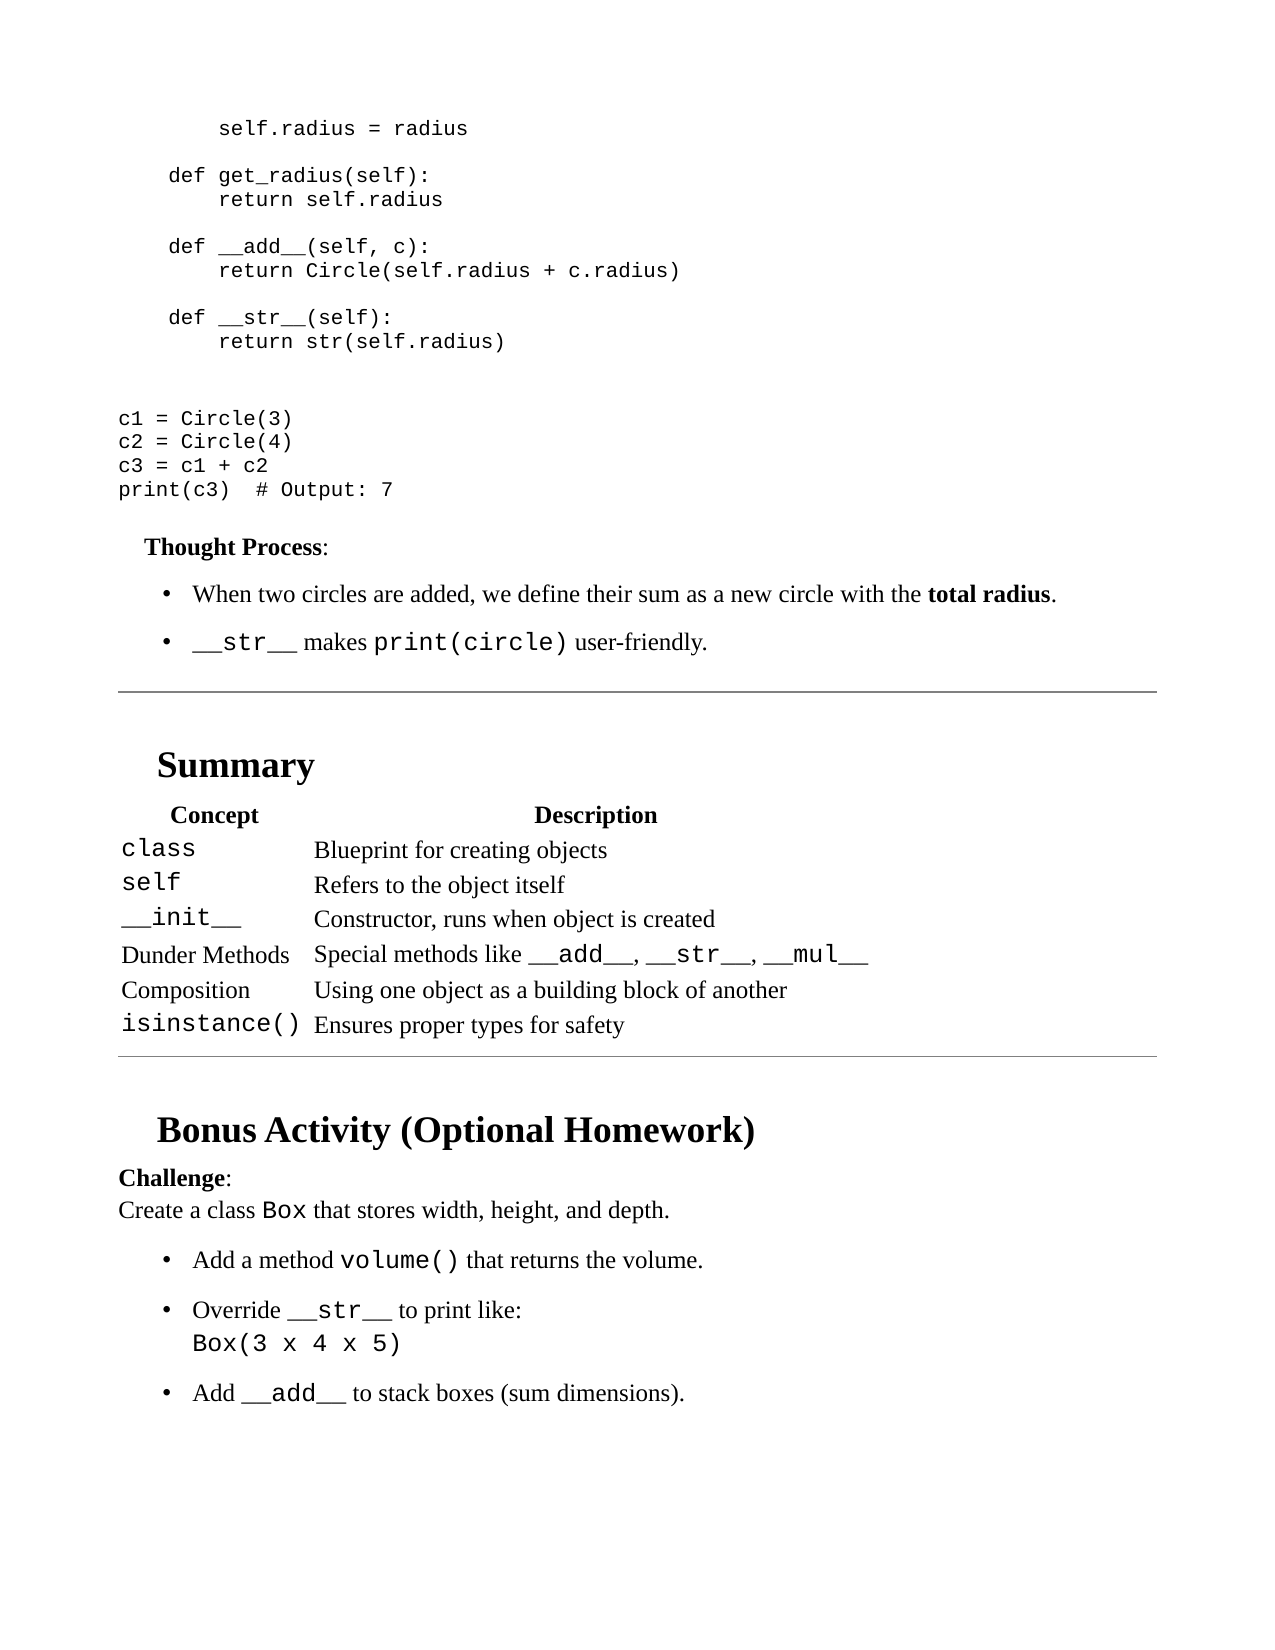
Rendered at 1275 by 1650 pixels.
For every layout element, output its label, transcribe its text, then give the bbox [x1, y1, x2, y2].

text c1 = Circle(3) [118, 408, 1157, 431]
subtitle 🧩 Bonus Activity (Optional Homework) [118, 1107, 1157, 1150]
list Override __str__ to print like: Box(3 x 4 x 5) [162, 1296, 1157, 1359]
table_cell __init__ [118, 901, 311, 936]
text c2 = Circle(4) [118, 431, 1157, 455]
text return str(self.radius) [118, 331, 1157, 354]
subtitle 🧾 Summary [118, 742, 1157, 785]
list When two circles are added, we define their sum as a new circle with the total radius. [162, 579, 1157, 608]
text return Circle(self.radius + c.radius) [118, 260, 1157, 284]
list __str__ makes print(circle) user-friendly. [162, 627, 1157, 658]
table_cell Using one object as a building block of another [311, 973, 881, 1007]
list Add __add__ to stack boxes (sum dimensions). [162, 1378, 1157, 1408]
text return self.radius [118, 189, 1157, 213]
text def __str__(self): [118, 307, 1157, 331]
table_cell self [118, 867, 311, 901]
table_cell Composition [118, 973, 311, 1007]
text Challenge: Create a class Box that stores width, height, and depth. [118, 1163, 1157, 1226]
text self.radius = radius [118, 118, 1157, 142]
table_cell Blueprint for creating objects [311, 832, 881, 867]
table_header Concept [118, 798, 311, 832]
text def get_radius(self): [118, 165, 1157, 189]
table_cell Refers to the object itself [311, 867, 881, 901]
text print(c3) # Output: 7 [118, 479, 1157, 502]
table_cell Ensures proper types for safety [311, 1007, 881, 1042]
text 🧠 Thought Process: [118, 532, 1157, 561]
table_cell Dunder Methods [118, 936, 311, 973]
table_cell Constructor, runs when object is created [311, 901, 881, 936]
text c3 = c1 + c2 [118, 455, 1157, 479]
table_header Description [311, 798, 881, 832]
list Add a method volume() that returns the volume. [162, 1246, 1157, 1276]
table_cell Special methods like __add__, __str__, __mul__ [311, 936, 881, 973]
table_cell class [118, 832, 311, 867]
text def __add__(self, c): [118, 236, 1157, 260]
table_cell isinstance() [118, 1007, 311, 1042]
